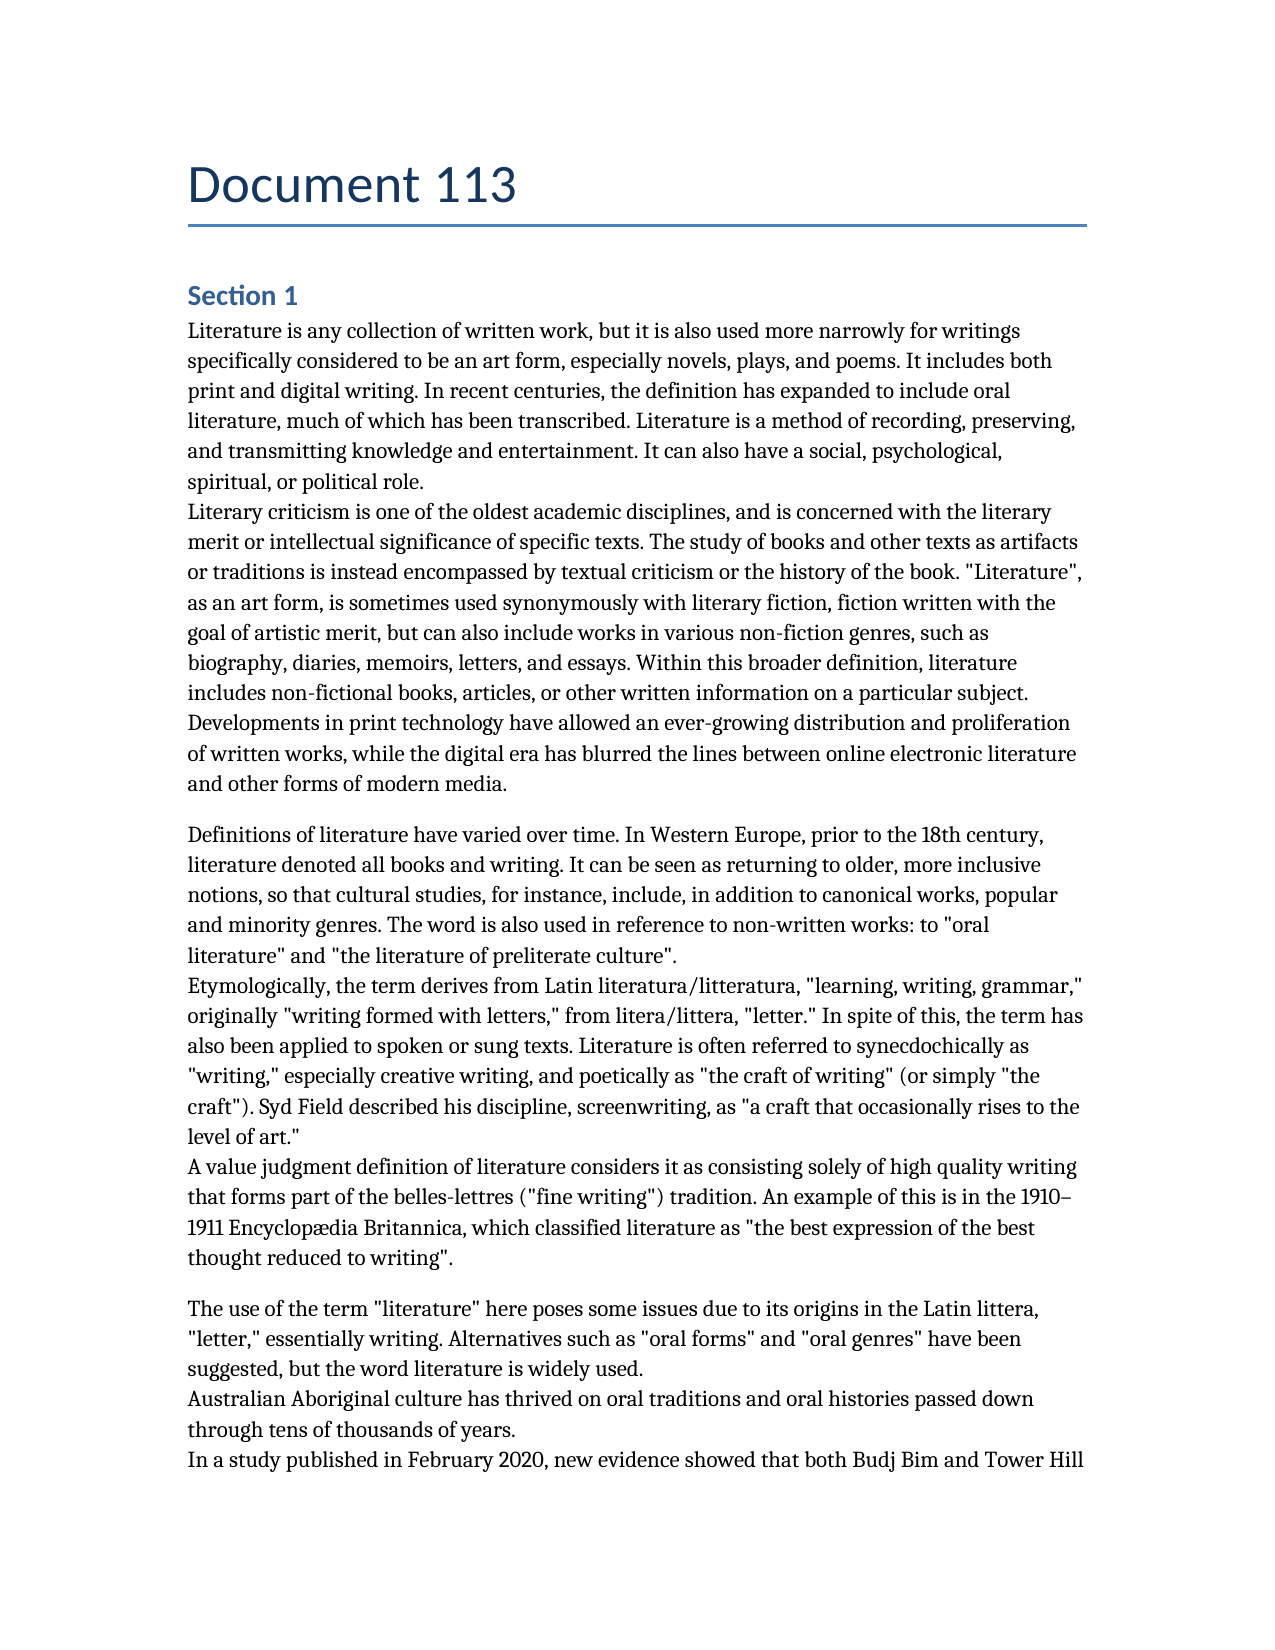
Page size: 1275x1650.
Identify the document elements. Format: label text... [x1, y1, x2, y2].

text The use of the term "literature" here poses some issues due to its origins in the Latin littera, "letter," essentially writing. Alternatives such as "oral forms" and "oral genres" have been suggested, but the word literature is widely used. Australian Aboriginal culture has thrived on oral traditions and oral histories passed down through tens of thousands of years. In a study published in February 2020, new evidence showed that both Budj Bim and Tower Hill [187, 1296, 1087, 1473]
text Literature is any collection of written work, but it is also used more narrowly for writings specifically considered to be an art form, especially novels, plays, and poems. It includes both print and digital writing. In recent centuries, the definition has expanded to include oral literature, much of which has been transcribed. Literature is a method of recording, preserving, and transmitting knowledge and entertainment. It can also have a social, psychological, spiritual, or political role. Literary criticism is one of the oldest academic disciplines, and is concerned with the literary merit or intellectual significance of specific texts. The study of books and other texts as artifacts or traditions is instead encompassed by textual criticism or the history of the book. "Literature", as an art form, is sometimes used synonymously with literary fiction, fiction written with the goal of artistic merit, but can also include works in various non-fiction genres, such as biography, diaries, memoirs, letters, and essays. Within this broader definition, literature includes non-fictional books, articles, or other written information on a particular subject. Developments in print technology have allowed an ever-growing distribution and proliferation of written works, while the digital era has blurred the lines between online electronic literature and other forms of modern media. [187, 317, 1087, 797]
title Document 113 [187, 150, 1087, 227]
subtitle Section 1 [187, 277, 1087, 312]
text Definitions of literature have varied over time. In Western Europe, prior to the 18th century, literature denoted all books and writing. It can be seen as returning to older, more inclusive notions, so that cultural studies, for instance, include, in addition to canonical works, popular and minority genres. The word is also used in reference to non-written works: to "oral literature" and "the literature of preliterate culture". Etymologically, the term derives from Latin literatura/litteratura, "learning, writing, grammar," originally "writing formed with letters," from litera/littera, "letter." In spite of this, the term has also been applied to spoken or sung texts. Literature is often referred to synecdochically as "writing," especially creative writing, and poetically as "the craft of writing" (or simply "the craft"). Syd Field described his discipline, screenwriting, as "a craft that occasionally rises to the level of art." A value judgment definition of literature considers it as consisting solely of high quality writing that forms part of the belles-lettres ("fine writing") tradition. An example of this is in the 1910–1911 Encyclopædia Britannica, which classified literature as "the best expression of the best thought reduced to writing". [187, 822, 1087, 1271]
